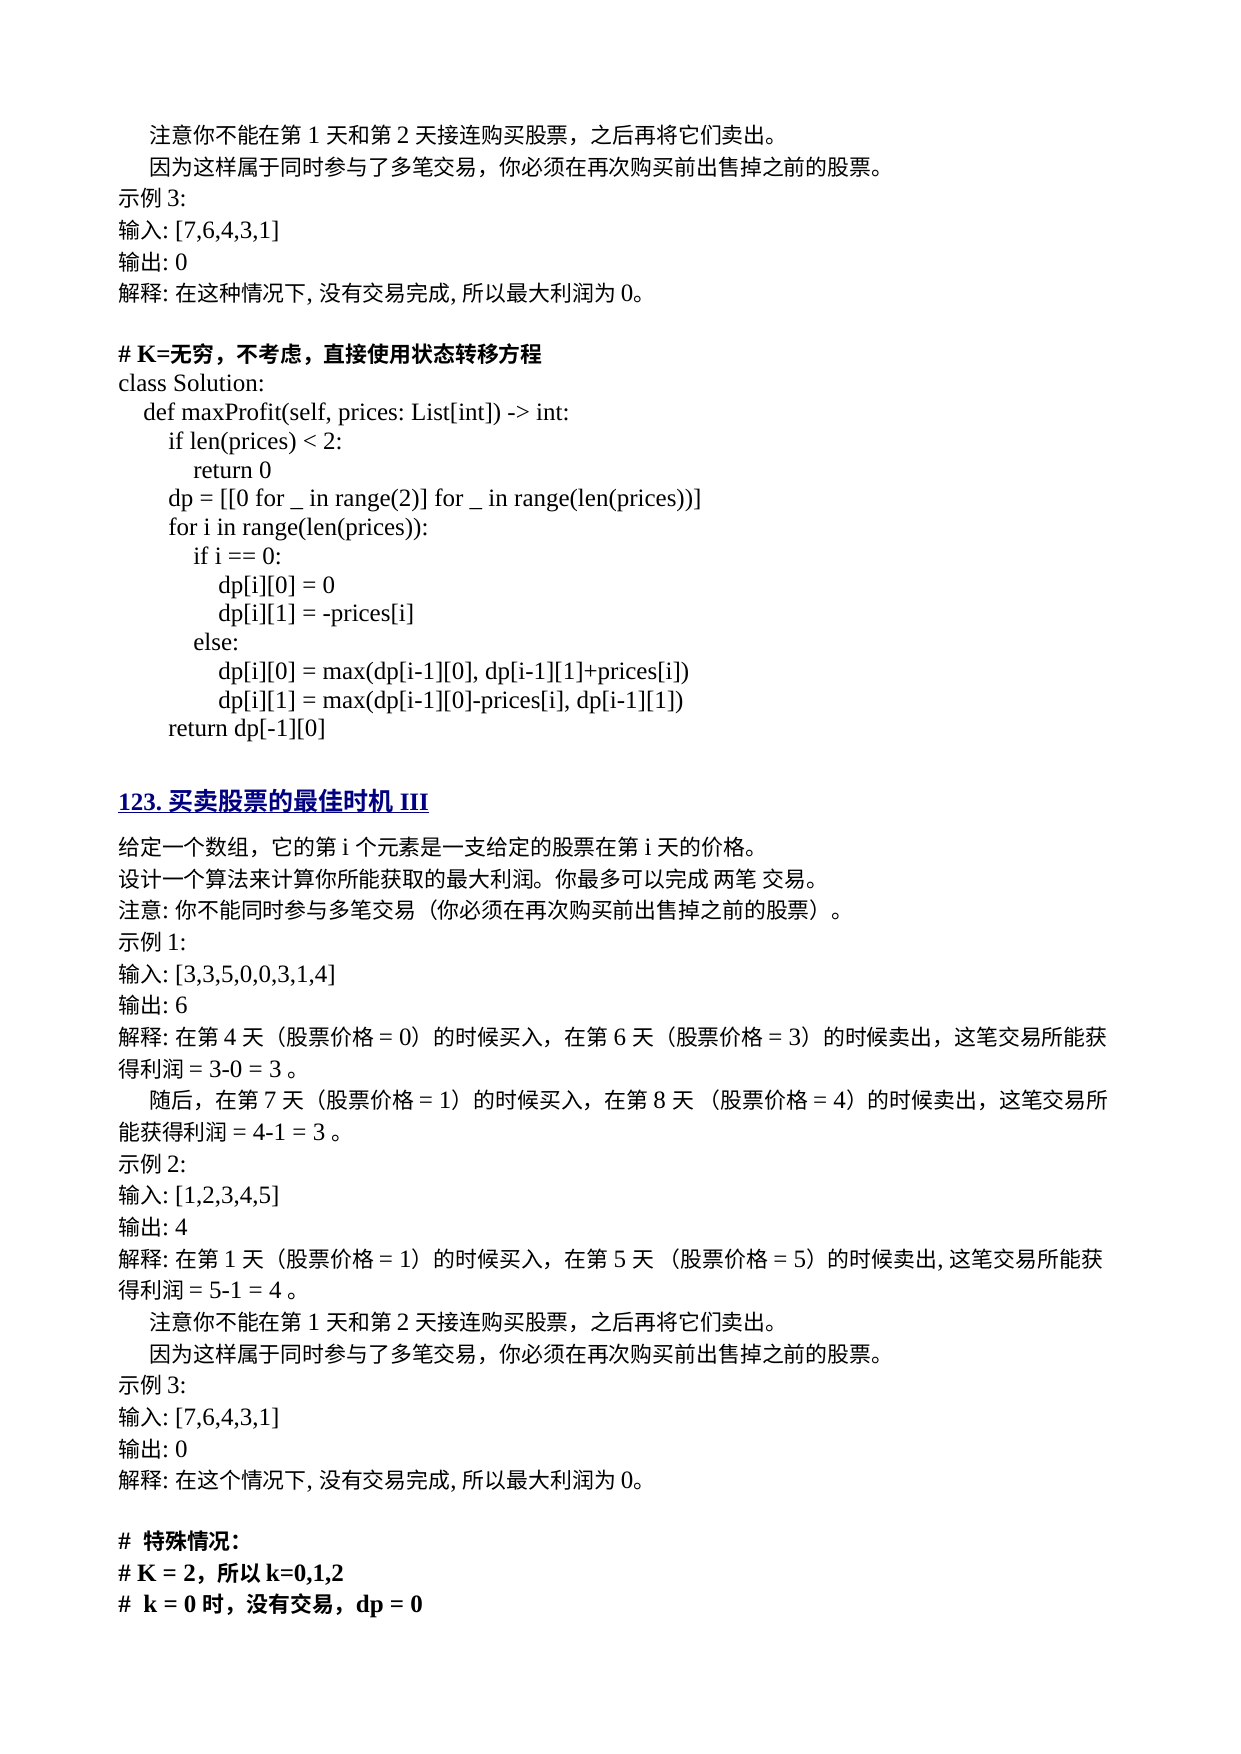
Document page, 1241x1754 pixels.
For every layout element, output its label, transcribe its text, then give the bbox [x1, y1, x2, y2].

text class Solution: [118, 368, 1122, 397]
text dp[i][0] = 0 [118, 570, 1122, 598]
text 示例 2: [118, 1147, 1122, 1178]
text # 特殊情况： [118, 1524, 1122, 1556]
text 注意你不能在第 1 天和第 2 天接连购买股票，之后再将它们卖出。 [118, 1305, 1122, 1337]
text 输入: [3,3,5,0,0,3,1,4] [118, 957, 1122, 988]
text dp[i][1] = max(dp[i-1][0]-prices[i], dp[i-1][1]) [118, 685, 1122, 713]
text 输入: [7,6,4,3,1] [118, 1400, 1122, 1432]
text 注意: 你不能同时参与多笔交易（你必须在再次购买前出售掉之前的股票）。 [118, 893, 1122, 925]
text 解释: 在第 4 天（股票价格 = 0）的时候买入，在第 6 天（股票价格 = 3）的时候卖出，这笔交易所能获得利润 = 3-0 = 3 。 [118, 1020, 1122, 1083]
text 因为这样属于同时参与了多笔交易，你必须在再次购买前出售掉之前的股票。 [118, 150, 1122, 181]
text # K = 2，所以k=0,1,2 [118, 1556, 1122, 1587]
text 给定一个数组，它的第 i 个元素是一支给定的股票在第 i 天的价格。 [118, 830, 1122, 862]
text 输出: 0 [118, 245, 1122, 276]
text # k = 0 时，没有交易，dp = 0 [118, 1587, 1122, 1619]
text 注意你不能在第 1 天和第 2 天接连购买股票，之后再将它们卖出。 [118, 118, 1122, 150]
text 随后，在第 7 天（股票价格 = 1）的时候买入，在第 8 天 （股票价格 = 4）的时候卖出，这笔交易所能获得利润 = 4-1 = 3 。 [118, 1083, 1122, 1147]
text dp = [[0 for _ in range(2)] for _ in range(len(prices))] [118, 483, 1122, 512]
subtitle 123. 买卖股票的最佳时机 III [118, 783, 1122, 818]
text 输入: [1,2,3,4,5] [118, 1178, 1122, 1210]
text return dp[-1][0] [118, 713, 1122, 742]
text def maxProfit(self, prices: List[int]) -> int: [118, 397, 1122, 426]
text 示例 3: [118, 1368, 1122, 1400]
text 输出: 4 [118, 1210, 1122, 1242]
text 输出: 6 [118, 988, 1122, 1020]
text 输出: 0 [118, 1432, 1122, 1463]
text 解释: 在这个情况下, 没有交易完成, 所以最大利润为 0。 [118, 1463, 1122, 1495]
text return 0 [118, 455, 1122, 483]
text else: [118, 627, 1122, 656]
text 示例 3: [118, 181, 1122, 213]
text dp[i][1] = -prices[i] [118, 598, 1122, 627]
text if len(prices) < 2: [118, 426, 1122, 455]
text 解释: 在第 1 天（股票价格 = 1）的时候买入，在第 5 天 （股票价格 = 5）的时候卖出, 这笔交易所能获得利润 = 5-1 = 4 。 [118, 1242, 1122, 1305]
text 因为这样属于同时参与了多笔交易，你必须在再次购买前出售掉之前的股票。 [118, 1337, 1122, 1368]
text 输入: [7,6,4,3,1] [118, 213, 1122, 245]
text 解释: 在这种情况下, 没有交易完成, 所以最大利润为 0。 [118, 276, 1122, 308]
text 设计一个算法来计算你所能获取的最大利润。你最多可以完成 两笔 交易。 [118, 862, 1122, 893]
text dp[i][0] = max(dp[i-1][0], dp[i-1][1]+prices[i]) [118, 656, 1122, 685]
text for i in range(len(prices)): [118, 512, 1122, 541]
text # K=无穷，不考虑，直接使用状态转移方程 [118, 337, 1122, 368]
text 示例 1: [118, 925, 1122, 957]
text if i == 0: [118, 541, 1122, 570]
